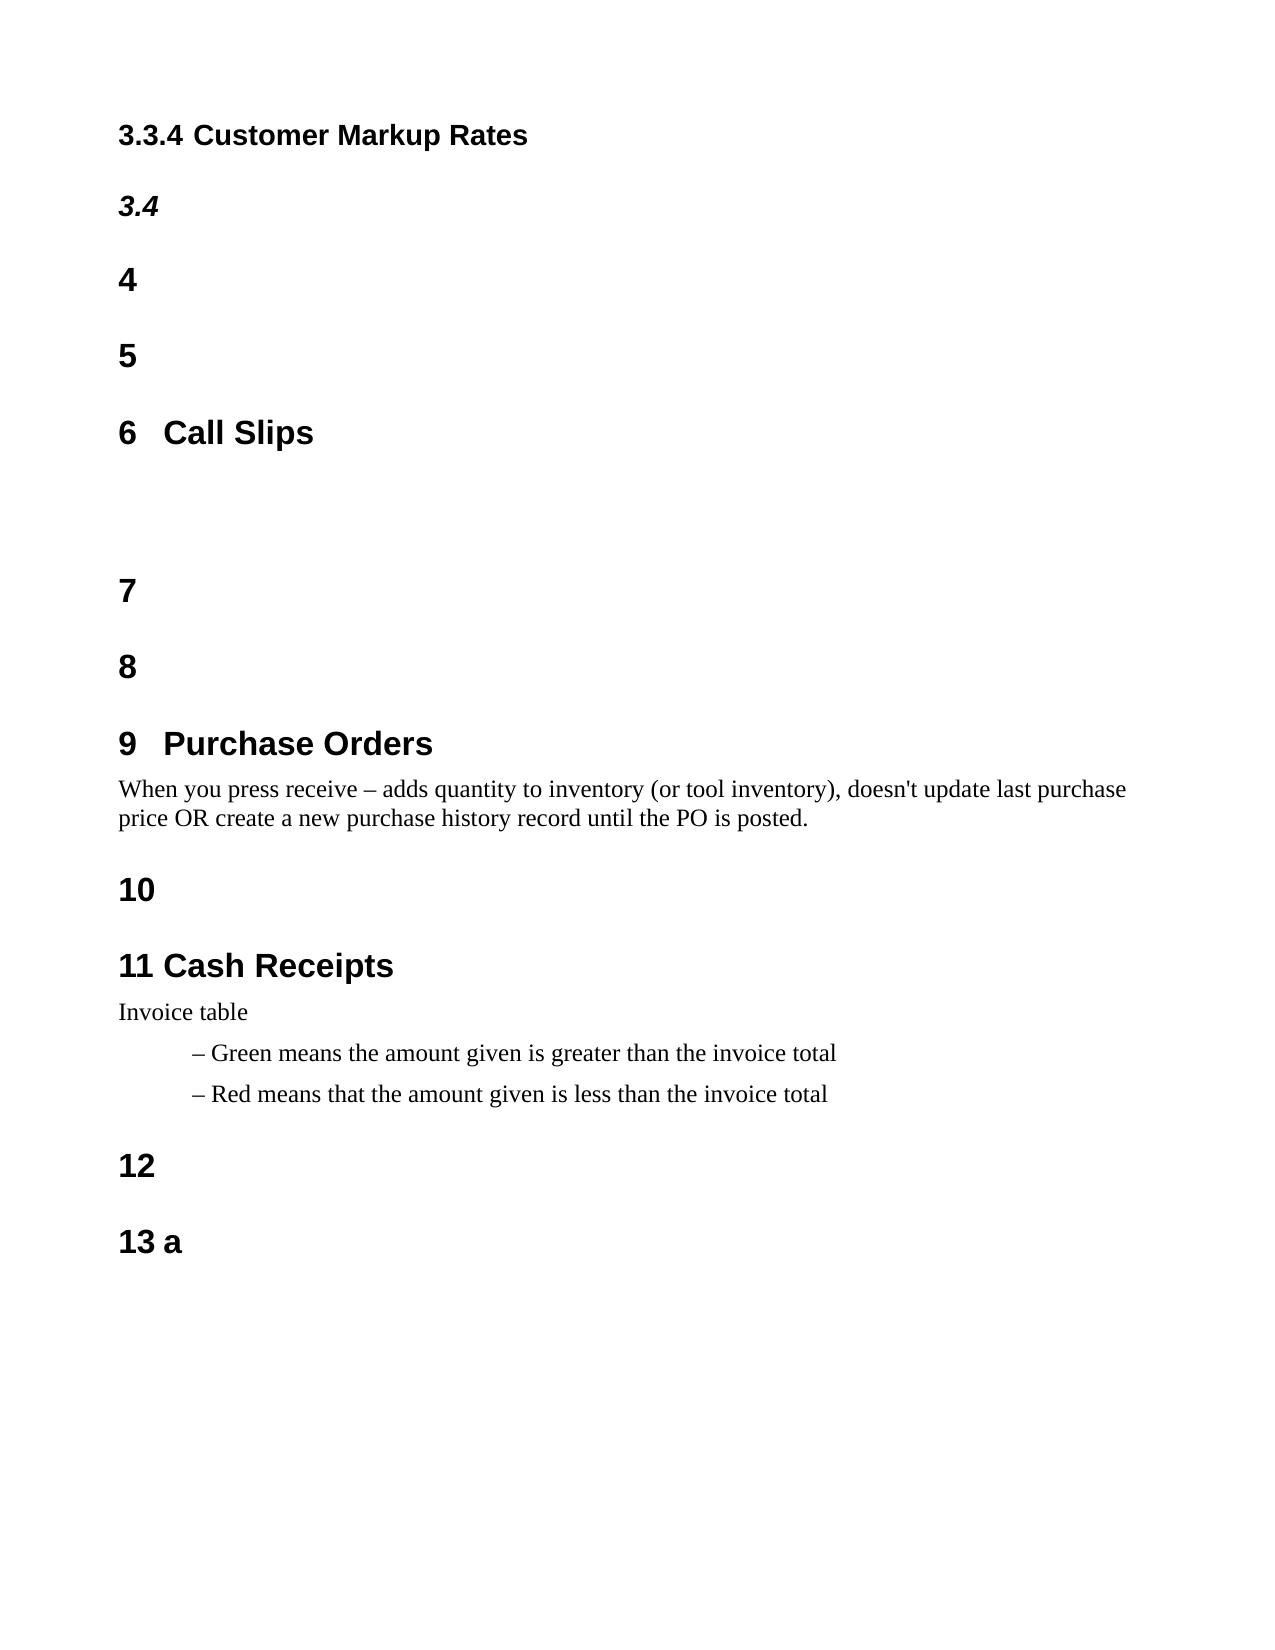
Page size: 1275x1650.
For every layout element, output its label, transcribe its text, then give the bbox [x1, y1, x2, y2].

text – Red means that the amount given is less than the invoice total [118, 1079, 1157, 1108]
text – Green means the amount given is greater than the invoice total [118, 1038, 1157, 1067]
text When you press receive – adds quantity to inventory (or tool inventory), doesn't update last purchase price OR create a new purchase history record until the PO is posted. [118, 774, 1157, 832]
subtitle Purchase Orders [118, 723, 1157, 762]
subtitle Call Slips [118, 412, 1157, 451]
text Invoice table [118, 997, 1157, 1026]
subtitle Customer Markup Rates [118, 118, 1157, 152]
subtitle Cash Receipts [118, 946, 1157, 984]
subtitle a [118, 1222, 1157, 1260]
